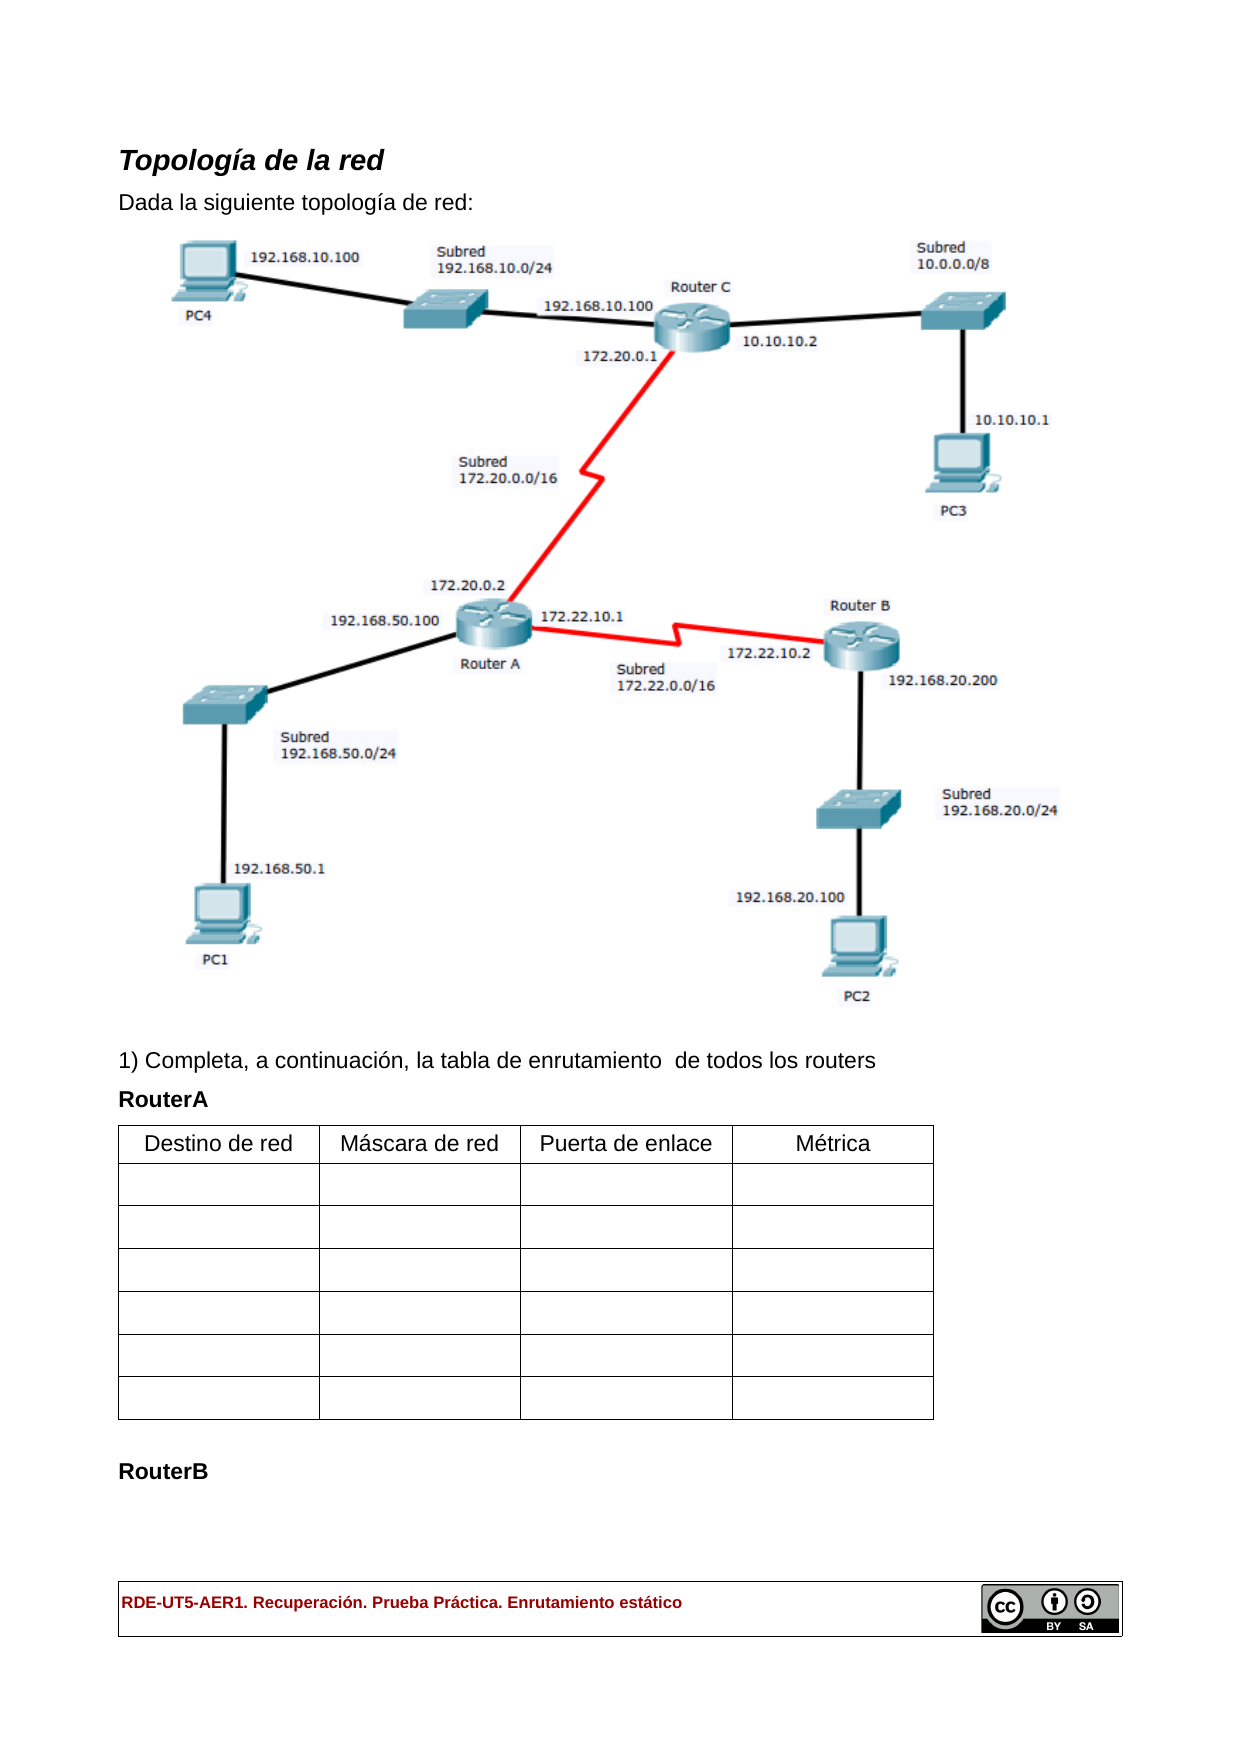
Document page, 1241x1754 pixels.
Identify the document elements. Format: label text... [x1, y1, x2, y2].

subtitle Topología de la red [118, 143, 1122, 177]
table_header Máscara de red [320, 1126, 520, 1162]
table_cell [119, 1292, 319, 1334]
table_cell [521, 1164, 732, 1205]
text 1) Completa, a continuación, la tabla de enrutamiento de todos los routers [118, 1047, 1122, 1073]
table_cell [320, 1377, 520, 1419]
table_cell [733, 1292, 933, 1334]
table_cell [119, 1377, 319, 1419]
table_cell [119, 1164, 319, 1205]
picture [169, 228, 1071, 1008]
table_cell [119, 1335, 319, 1376]
table_cell [320, 1249, 520, 1291]
table_cell [521, 1206, 732, 1248]
table_header Puerta de enlace [521, 1126, 732, 1162]
table_cell [119, 1249, 319, 1291]
text RouterB [118, 1458, 1122, 1484]
table_cell [521, 1335, 732, 1376]
text RouterA [118, 1086, 1122, 1112]
table_header Métrica [733, 1126, 933, 1162]
picture [981, 1584, 1119, 1633]
table_cell [521, 1377, 732, 1419]
table_cell [320, 1292, 520, 1334]
table_cell [733, 1164, 933, 1205]
table_cell [733, 1249, 933, 1291]
table_header Destino de red [119, 1126, 319, 1162]
text Dada la siguiente topología de red: [118, 189, 1122, 216]
table_cell [521, 1249, 732, 1291]
table_cell [320, 1335, 520, 1376]
table_cell [320, 1206, 520, 1248]
table_cell [320, 1164, 520, 1205]
table_cell [733, 1377, 933, 1419]
table_cell [733, 1206, 933, 1248]
table_cell [119, 1206, 319, 1248]
table_cell [521, 1292, 732, 1334]
table_cell [733, 1335, 933, 1376]
